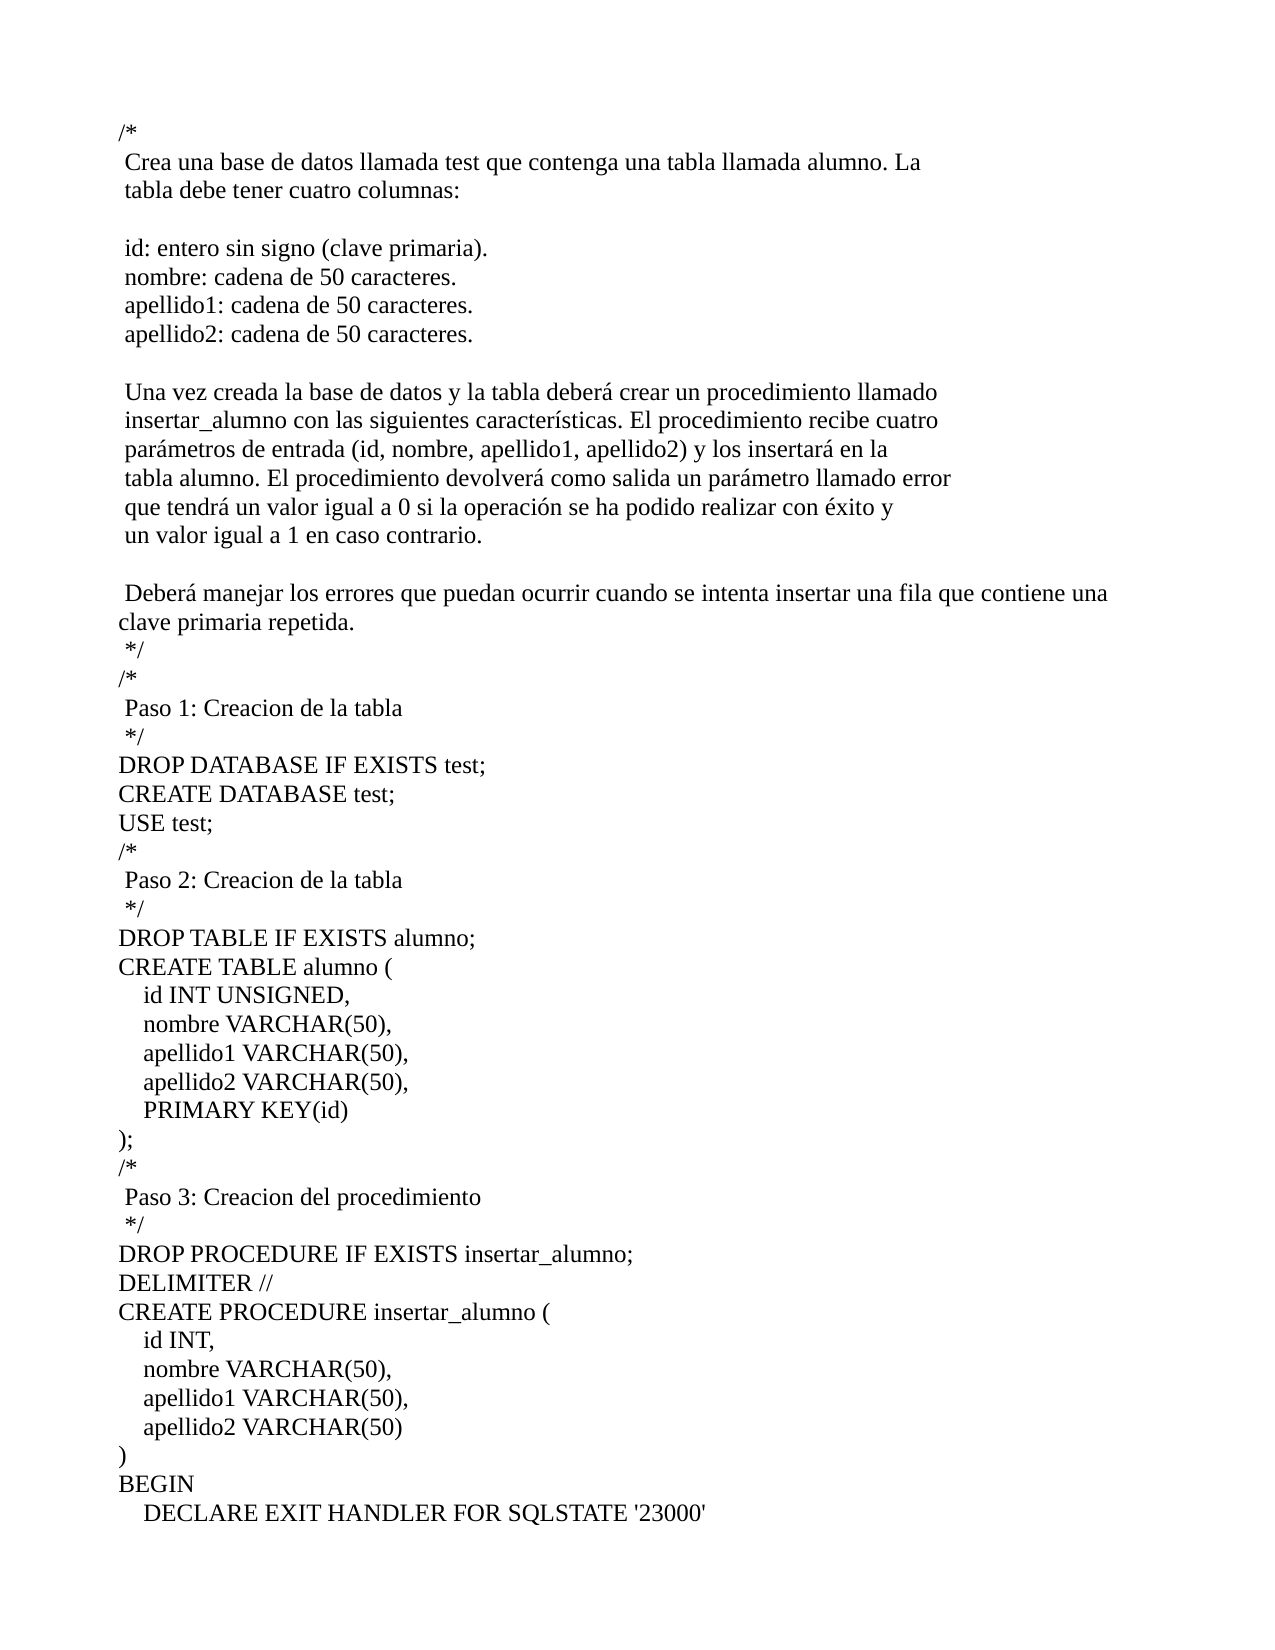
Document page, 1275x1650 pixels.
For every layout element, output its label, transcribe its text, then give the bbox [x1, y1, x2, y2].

text Paso 2: Creacion de la tabla [118, 866, 1157, 894]
text apellido2 VARCHAR(50), [118, 1067, 1157, 1096]
text Crea una base de datos llamada test que contenga una tabla llamada alumno. La [118, 147, 1157, 176]
text id: entero sin signo (clave primaria). [118, 233, 1157, 262]
text */ [118, 1211, 1157, 1239]
text CREATE TABLE alumno ( [118, 952, 1157, 981]
text /* [118, 837, 1157, 866]
text ) [118, 1441, 1157, 1469]
text PRIMARY KEY(id) [118, 1096, 1157, 1124]
text un valor igual a 1 en caso contrario. [118, 521, 1157, 549]
text id INT UNSIGNED, [118, 981, 1157, 1009]
text apellido2 VARCHAR(50) [118, 1412, 1157, 1441]
text /* [118, 118, 1157, 147]
text /* [118, 664, 1157, 693]
text nombre: cadena de 50 caracteres. [118, 262, 1157, 291]
text nombre VARCHAR(50), [118, 1354, 1157, 1383]
text USE test; [118, 808, 1157, 837]
text DECLARE EXIT HANDLER FOR SQLSTATE '23000' [118, 1498, 1157, 1527]
text apellido1: cadena de 50 caracteres. [118, 291, 1157, 319]
text DELIMITER // [118, 1268, 1157, 1297]
text Paso 1: Creacion de la tabla [118, 693, 1157, 722]
text Paso 3: Creacion del procedimiento [118, 1182, 1157, 1211]
text */ [118, 636, 1157, 664]
text parámetros de entrada (id, nombre, apellido1, apellido2) y los insertará en la [118, 434, 1157, 463]
text nombre VARCHAR(50), [118, 1009, 1157, 1038]
text DROP DATABASE IF EXISTS test; [118, 751, 1157, 779]
text */ [118, 722, 1157, 751]
text CREATE PROCEDURE insertar_alumno ( [118, 1297, 1157, 1326]
text DROP PROCEDURE IF EXISTS insertar_alumno; [118, 1239, 1157, 1268]
text apellido1 VARCHAR(50), [118, 1038, 1157, 1067]
text tabla alumno. El procedimiento devolverá como salida un parámetro llamado error [118, 463, 1157, 492]
text apellido2: cadena de 50 caracteres. [118, 319, 1157, 348]
text */ [118, 894, 1157, 923]
text BEGIN [118, 1469, 1157, 1498]
text id INT, [118, 1326, 1157, 1354]
text que tendrá un valor igual a 0 si la operación se ha podido realizar con éxito y [118, 492, 1157, 521]
text ); [118, 1124, 1157, 1153]
text Deberá manejar los errores que puedan ocurrir cuando se intenta insertar una fila que contiene una clave primaria repetida. [118, 578, 1157, 636]
text DROP TABLE IF EXISTS alumno; [118, 923, 1157, 952]
text CREATE DATABASE test; [118, 779, 1157, 808]
text Una vez creada la base de datos y la tabla deberá crear un procedimiento llamado [118, 377, 1157, 406]
text /* [118, 1153, 1157, 1182]
text insertar_alumno con las siguientes características. El procedimiento recibe cuatro [118, 406, 1157, 434]
text apellido1 VARCHAR(50), [118, 1383, 1157, 1412]
text tabla debe tener cuatro columnas: [118, 176, 1157, 204]
